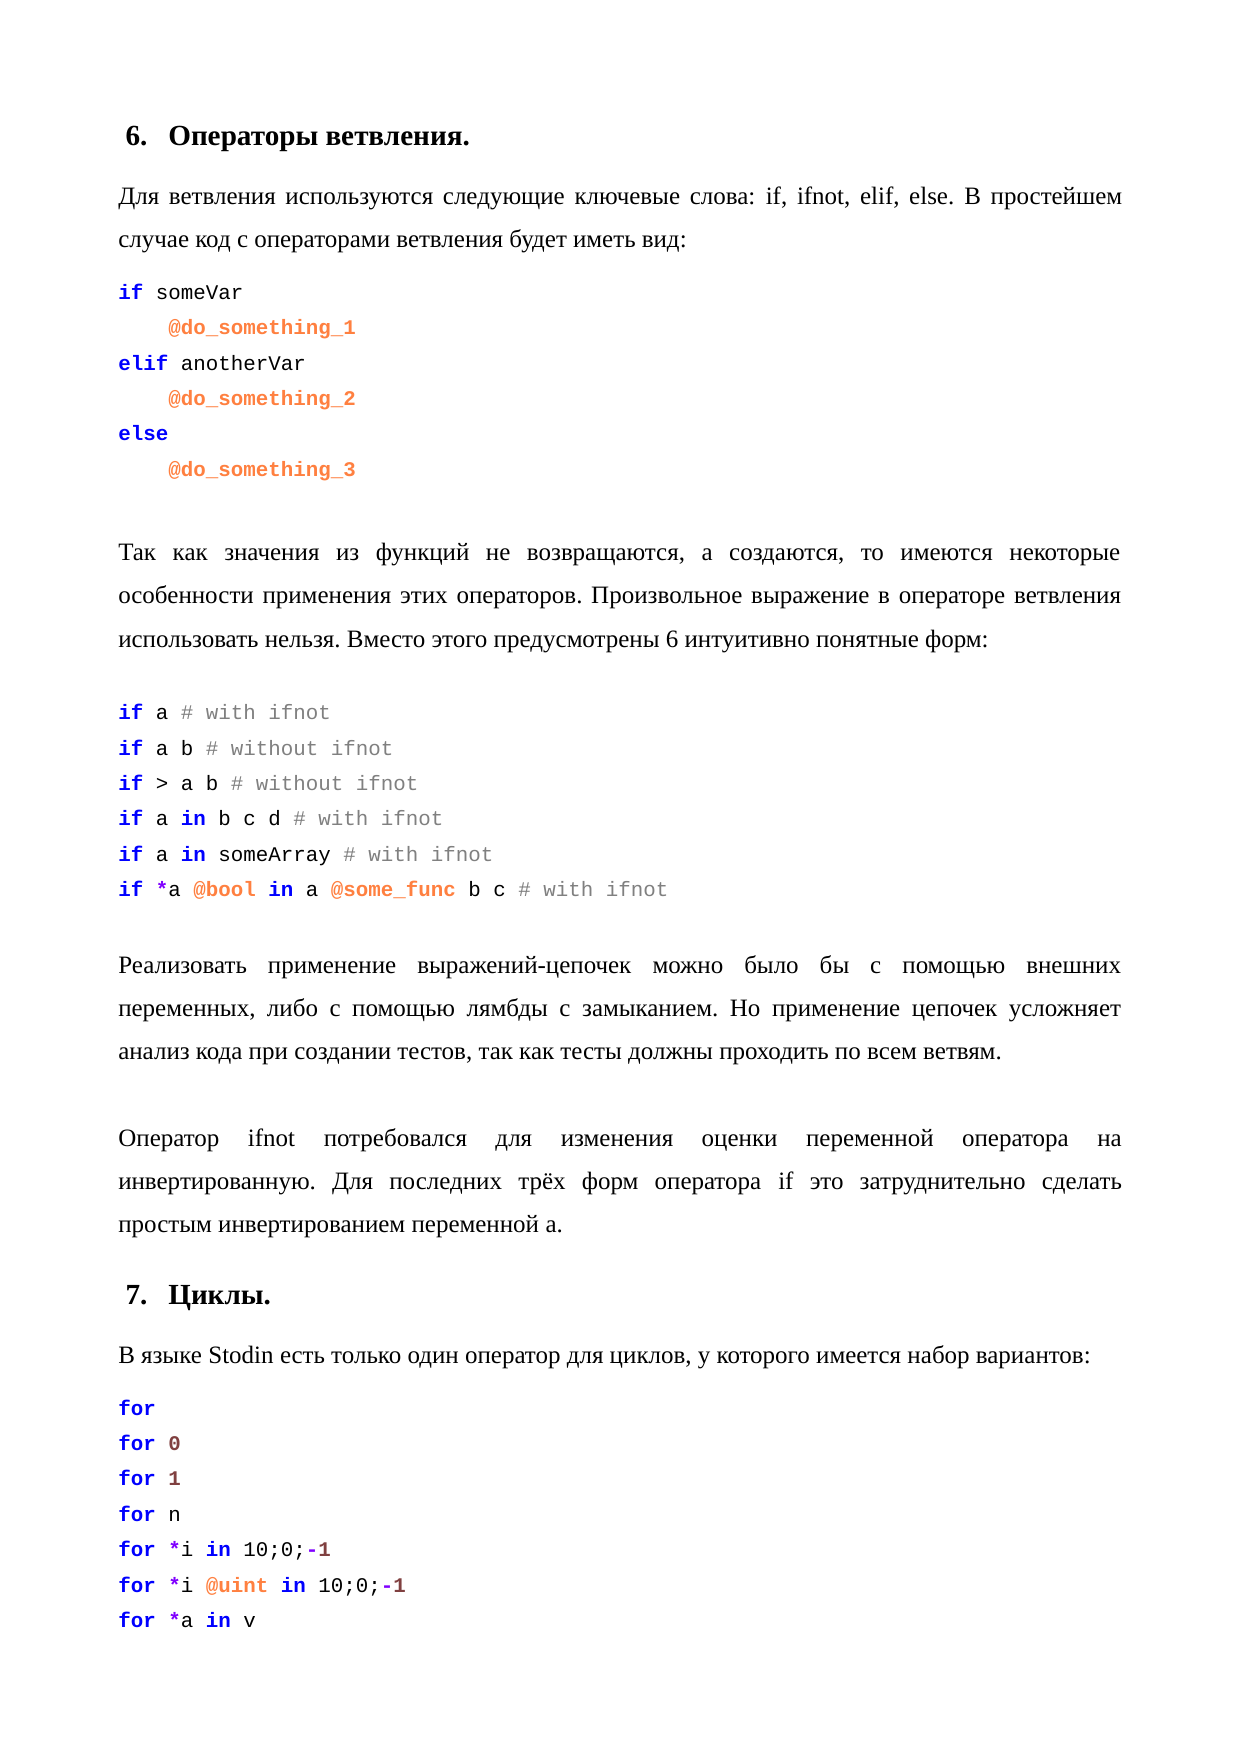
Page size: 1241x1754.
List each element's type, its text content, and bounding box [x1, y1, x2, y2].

text if someVar [118, 282, 1122, 305]
text if a in b c d # with ifnot [118, 808, 1122, 832]
text elif anotherVar [118, 353, 1122, 376]
text for *i in 10;0;-1 [118, 1539, 1122, 1563]
text Оператор ifnot потребовался для изменения оценки переменной оператора на инвертированную. Для последних трёх форм оператора if это затруднительно сделать простым инвертированием переменной a. [118, 1123, 1122, 1238]
text for 1 [118, 1468, 1122, 1492]
subtitle Операторы ветвления. [118, 118, 1122, 152]
text if a # with ifnot [118, 702, 1122, 726]
text @do_something_1 [118, 317, 1122, 341]
text for *a in v [118, 1610, 1122, 1634]
text if a in someArray # with ifnot [118, 844, 1122, 867]
text for *i @uint in 10;0;-1 [118, 1574, 1122, 1598]
text @do_something_3 [118, 459, 1122, 482]
text В языке Stodin есть только один оператор для циклов, у которого имеется набор вариантов: [118, 1340, 1122, 1368]
text for 0 [118, 1433, 1122, 1457]
text else [118, 423, 1122, 447]
text if > a b # without ifnot [118, 773, 1122, 797]
text @do_something_2 [118, 388, 1122, 412]
subtitle Циклы. [118, 1277, 1122, 1311]
text for [118, 1397, 1122, 1421]
text if a b # without ifnot [118, 738, 1122, 761]
text if *a @bool in a @some_func b c # with ifnot [118, 879, 1122, 903]
text Для ветвления используются следующие ключевые слова: if, ifnot, elif, else. В простейшем случае код с операторами ветвления будет иметь вид: [118, 181, 1122, 253]
text Так как значения из функций не возвращаются, а создаются, то имеются некоторые особенности применения этих операторов. Произвольное выражение в операторе ветвления использовать нельзя. Вместо этого предусмотрены 6 интуитивно понятные форм: [118, 537, 1122, 652]
text Реализовать применение выражений-цепочек можно было бы с помощью внешних переменных, либо с помощью лямбды с замыканием. Но применение цепочек усложняет анализ кода при создании тестов, так как тесты должны проходить по всем ветвям. [118, 950, 1122, 1065]
text for n [118, 1504, 1122, 1527]
